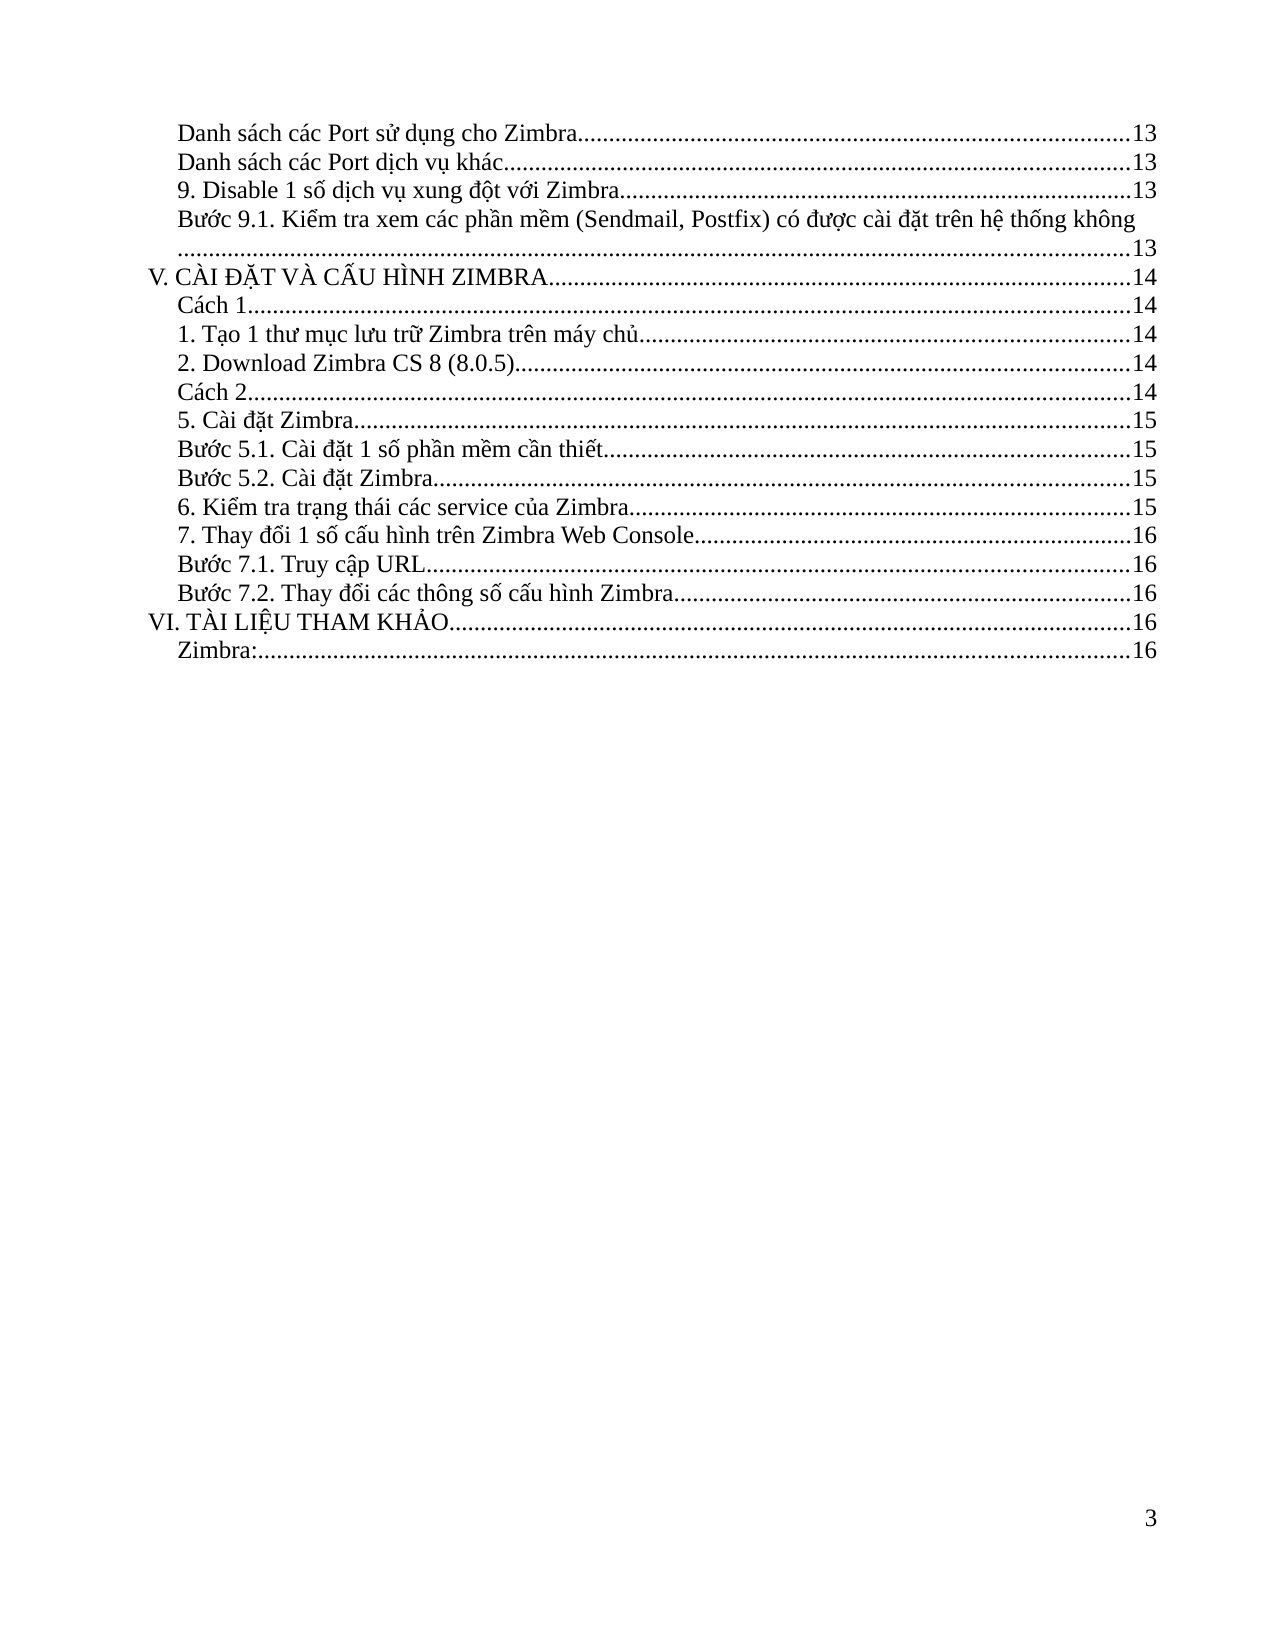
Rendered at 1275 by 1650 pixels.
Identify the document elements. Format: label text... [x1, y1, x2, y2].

text Danh sách các Port sử dụng cho Zimbra 13 [177, 118, 1157, 147]
text 7. Thay đổi 1 số cấu hình trên Zimbra Web Console 16 [177, 521, 1157, 549]
text VI. TÀI LIỆU THAM KHẢO 16 [148, 607, 1157, 636]
text 5. Cài đặt Zimbra 15 [177, 406, 1157, 434]
text Bước 7.2. Thay đổi các thông số cấu hình Zimbra 16 [177, 578, 1157, 607]
text Zimbra: 16 [177, 636, 1157, 664]
text Bước 9.1. Kiểm tra xem các phần mềm (Sendmail, Postfix) có được cài đặt trên hệ thống không 13 [177, 204, 1157, 262]
text 1. Tạo 1 thư mục lưu trữ Zimbra trên máy chủ 14 [177, 319, 1157, 348]
text Bước 7.1. Truy cập URL 16 [177, 549, 1157, 578]
text 2. Download Zimbra CS 8 (8.0.5) 14 [177, 348, 1157, 377]
text Cách 2 14 [177, 377, 1157, 406]
text Danh sách các Port dịch vụ khác 13 [177, 147, 1157, 176]
text 9. Disable 1 số dịch vụ xung đột với Zimbra 13 [177, 176, 1157, 204]
text V. CÀI ĐẶT VÀ CẤU HÌNH ZIMBRA 14 [148, 262, 1157, 291]
text 6. Kiểm tra trạng thái các service của Zimbra 15 [177, 492, 1157, 521]
text Bước 5.1. Cài đặt 1 số phần mềm cần thiết 15 [177, 434, 1157, 463]
text Bước 5.2. Cài đặt Zimbra 15 [177, 463, 1157, 492]
text Cách 1 14 [177, 291, 1157, 319]
